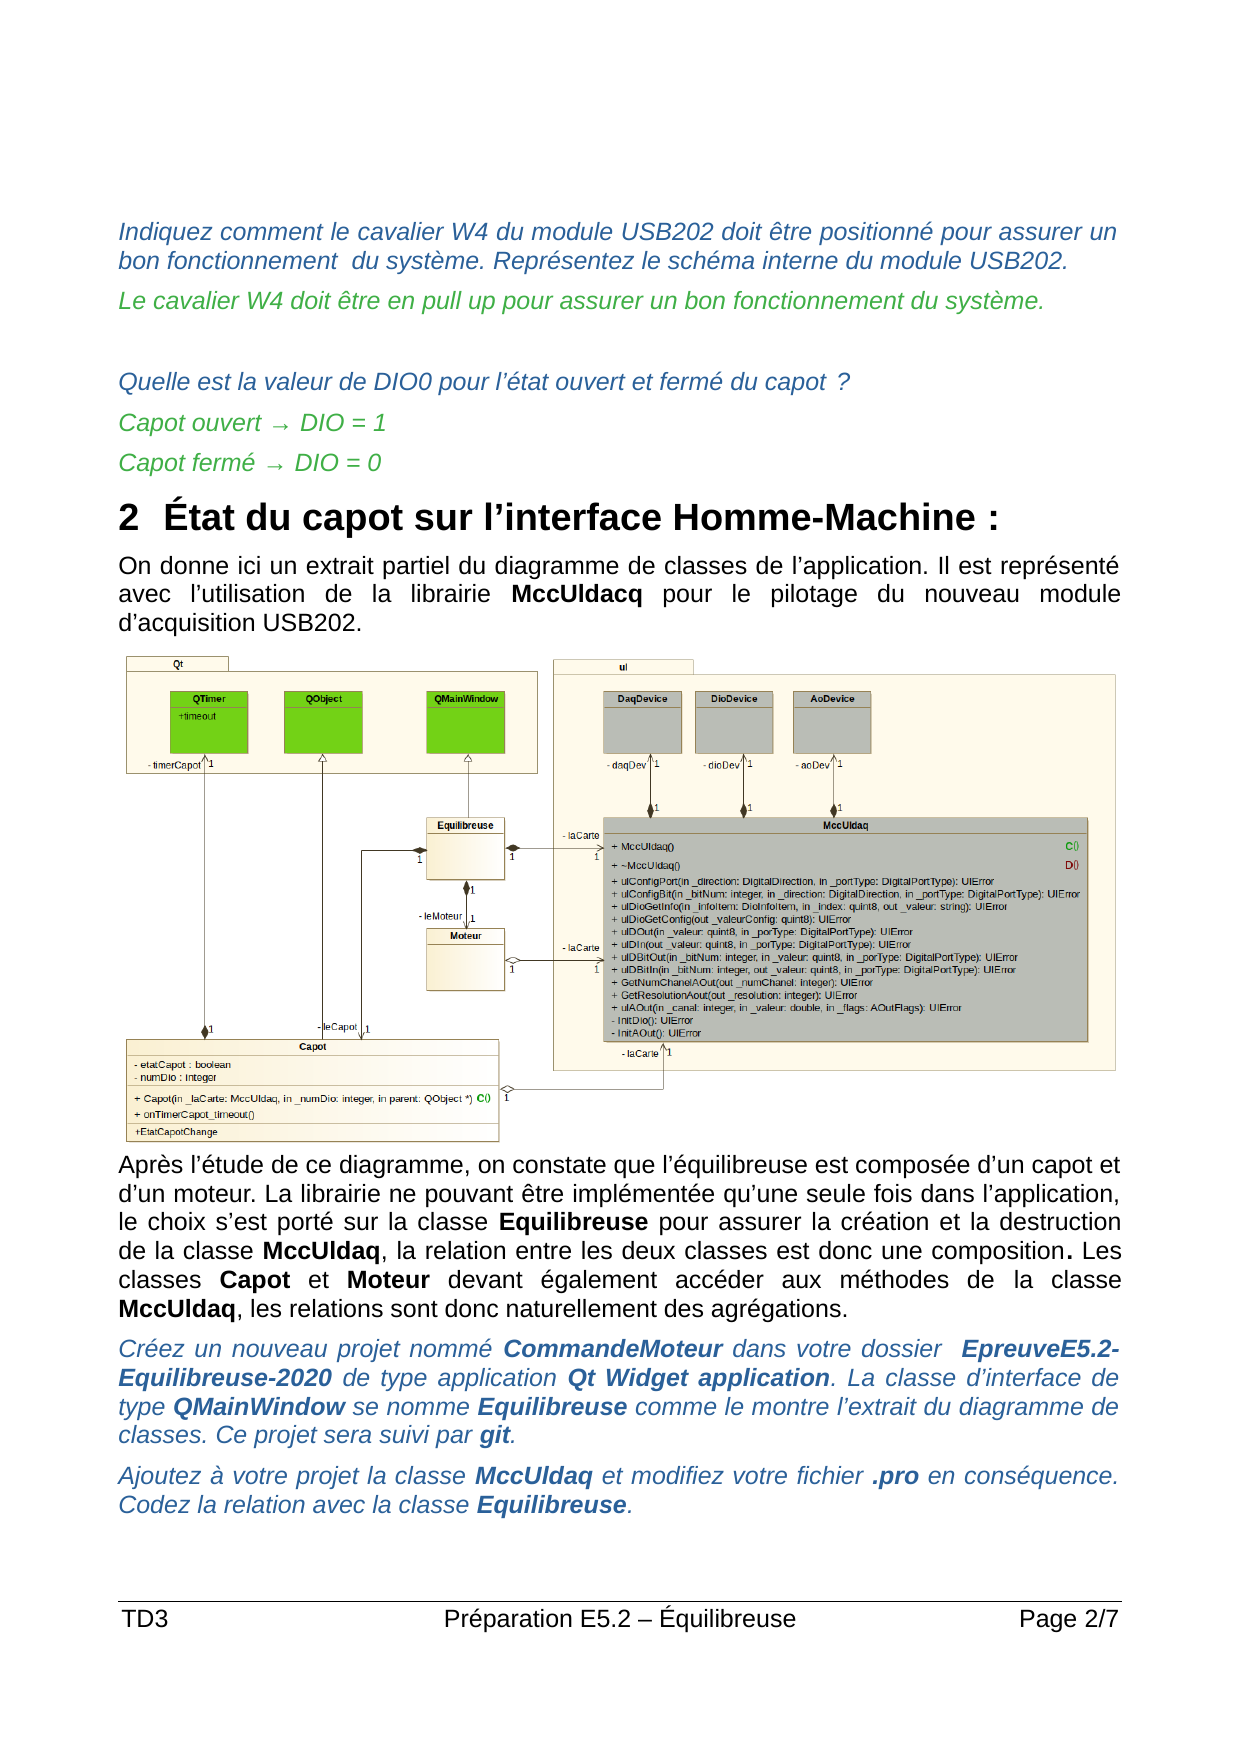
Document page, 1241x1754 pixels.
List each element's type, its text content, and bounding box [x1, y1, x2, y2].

text Créez un nouveau projet nommé CommandeMoteur dans votre dossier EpreuveE5.2-Equilibreuse-2020 de type application Qt Widget application. La classe d’interface de type QMainWindow se nomme Equilibreuse comme le montre l’extrait du diagramme de classes. Ce projet sera suivi par git. [118, 1334, 1122, 1449]
text Capot fermé → DIO = 0 [118, 448, 1122, 477]
text Quelle est la valeur de DIO0 pour l’état ouvert et fermé du capot ? [118, 367, 1122, 396]
picture [118, 648, 1123, 1150]
text Capot ouvert → DIO = 1 [118, 408, 1122, 436]
text Après l’étude de ce diagramme, on constate que l’équilibreuse est composée d’un capot et d’un moteur. La librairie ne pouvant être implémentée qu’une seule fois dans l’application, le choix s’est porté sur la classe Equilibreuse pour assurer la création et la destruction de la classe MccUldaq, la relation entre les deux classes est donc une composition. Les classes Capot et Moteur devant également accéder aux méthodes de la classe MccUldaq, les relations sont donc naturellement des agrégations. [118, 1150, 1122, 1322]
subtitle État du capot sur l’interface Homme-Machine : [118, 495, 1122, 538]
text Ajoutez à votre projet la classe MccUldaq et modifiez votre fichier .pro en conséquence. Codez la relation avec la classe Equilibreuse. [118, 1461, 1122, 1518]
text Le cavalier W4 doit être en pull up pour assurer un bon fonctionnement du système. [118, 286, 1122, 315]
text On donne ici un extrait partiel du diagramme de classes de l’application. Il est représenté avec l’utilisation de la librairie MccUldacq pour le pilotage du nouveau module d’acquisition USB202. [118, 551, 1122, 637]
text Indiquez comment le cavalier W4 du module USB202 doit être positionné pour assurer un bon fonctionnement du système. Représentez le schéma interne du module USB202. [118, 217, 1122, 274]
